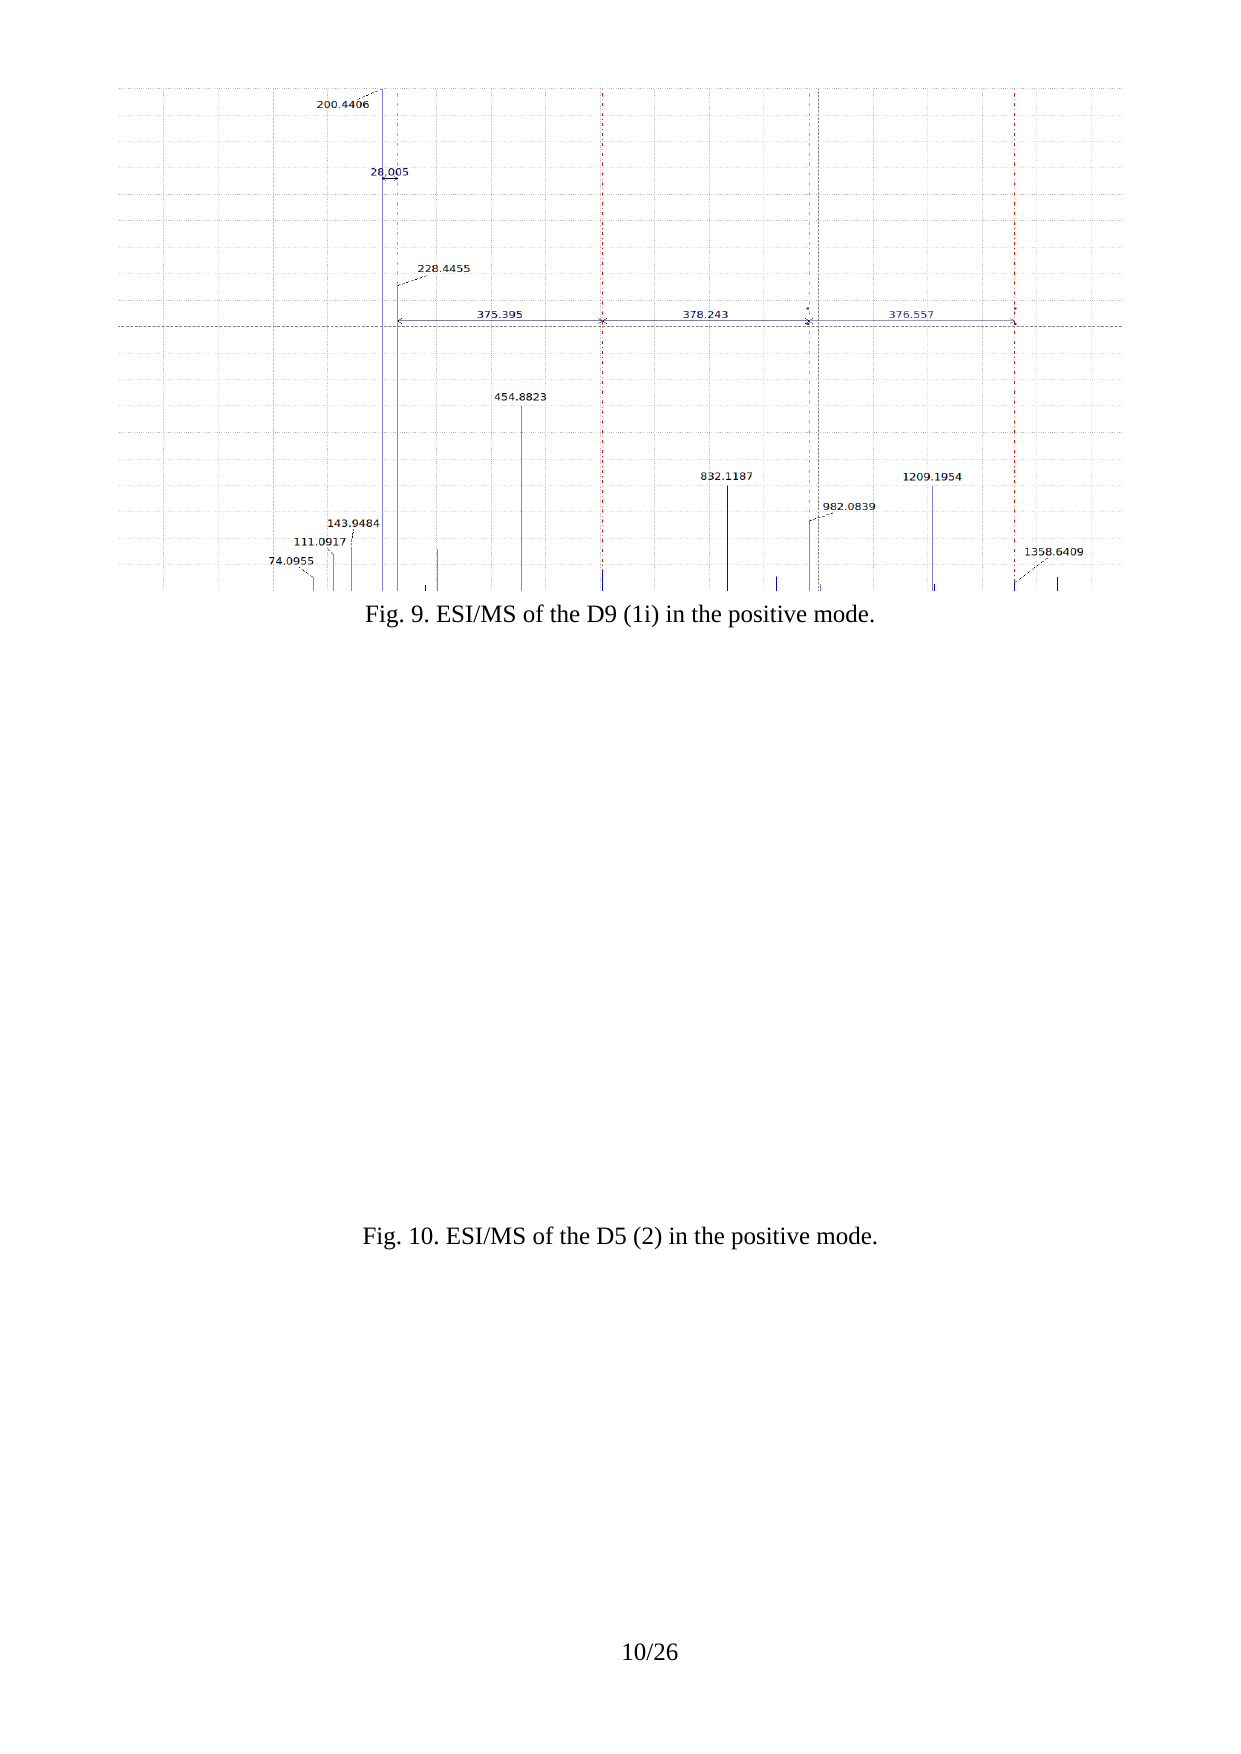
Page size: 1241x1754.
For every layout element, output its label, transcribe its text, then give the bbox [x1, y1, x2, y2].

text Fig. 10. ESI/MS of the D5 (2) in the positive mode. [118, 1221, 1122, 1250]
picture [118, 88, 1123, 591]
text Fig. 9. ESI/MS of the D9 (1i) in the positive mode. [118, 599, 1122, 628]
